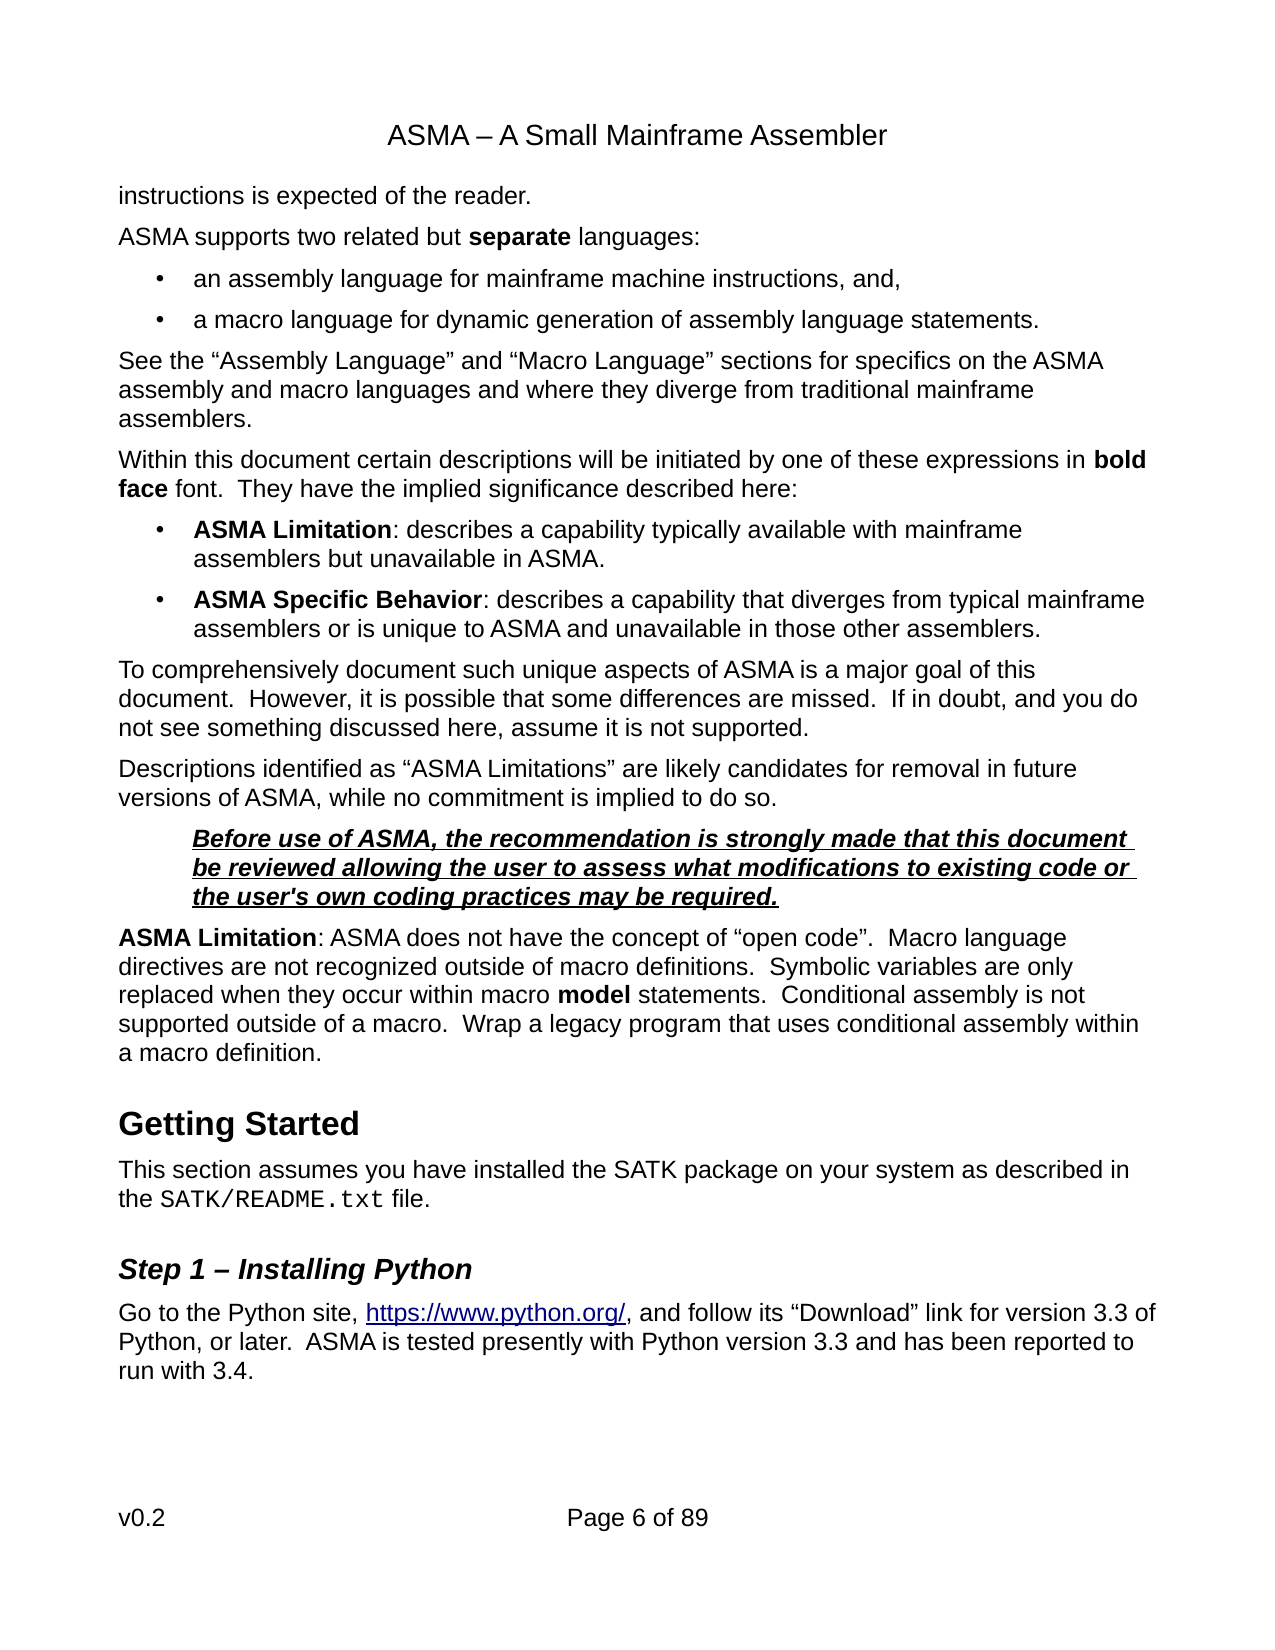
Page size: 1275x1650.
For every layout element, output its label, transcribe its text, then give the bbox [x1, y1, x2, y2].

list ASMA Limitation: describes a capability typically available with mainframe assemblers but unavailable in ASMA. [156, 515, 1157, 573]
subtitle Getting Started [118, 1104, 1157, 1143]
text Go to the Python site, https://www.python.org/, and follow its “Download” link for version 3.3 of Python, or later. ASMA is tested presently with Python version 3.3 and has been reported to run with 3.4. [118, 1298, 1157, 1385]
text To comprehensively document such unique aspects of ASMA is a major goal of this document. However, it is possible that some differences are missed. If in doubt, and you do not see something discussed here, assume it is not supported. [118, 655, 1157, 742]
text ASMA Limitation: ASMA does not have the concept of “open code”. Macro language directives are not recognized outside of macro definitions. Symbolic variables are only replaced when they occur within macro model statements. Conditional assembly is not supported outside of a macro. Wrap a legacy program that uses conditional assembly within a macro definition. [118, 923, 1157, 1067]
text instructions is expected of the reader. [118, 181, 1157, 210]
list a macro language for dynamic generation of assembly language statements. [156, 305, 1157, 334]
text See the “Assembly Language” and “Macro Language” sections for specifics on the ASMA assembly and macro languages and where they diverge from traditional mainframe assemblers. [118, 346, 1157, 433]
text ASMA supports two related but separate languages: [118, 222, 1157, 251]
text This section assumes you have installed the SATK package on your system as described in the SATK/README.txt file. [118, 1155, 1157, 1215]
list an assembly language for mainframe machine instructions, and, [156, 264, 1157, 292]
list ASMA Specific Behavior: describes a capability that diverges from typical mainframe assemblers or is unique to ASMA and unavailable in those other assemblers. [156, 585, 1157, 643]
text Before use of ASMA, the recommendation is strongly made that this document be reviewed allowing the user to assess what modifications to existing code or the user's own coding practices may be required. [192, 824, 1157, 910]
subtitle Step 1 – Installing Python [118, 1252, 1157, 1286]
text Within this document certain descriptions will be initiated by one of these expressions in bold face font. They have the implied significance described here: [118, 445, 1157, 503]
text Descriptions identified as “ASMA Limitations” are likely candidates for removal in future versions of ASMA, while no commitment is implied to do so. [118, 754, 1157, 812]
